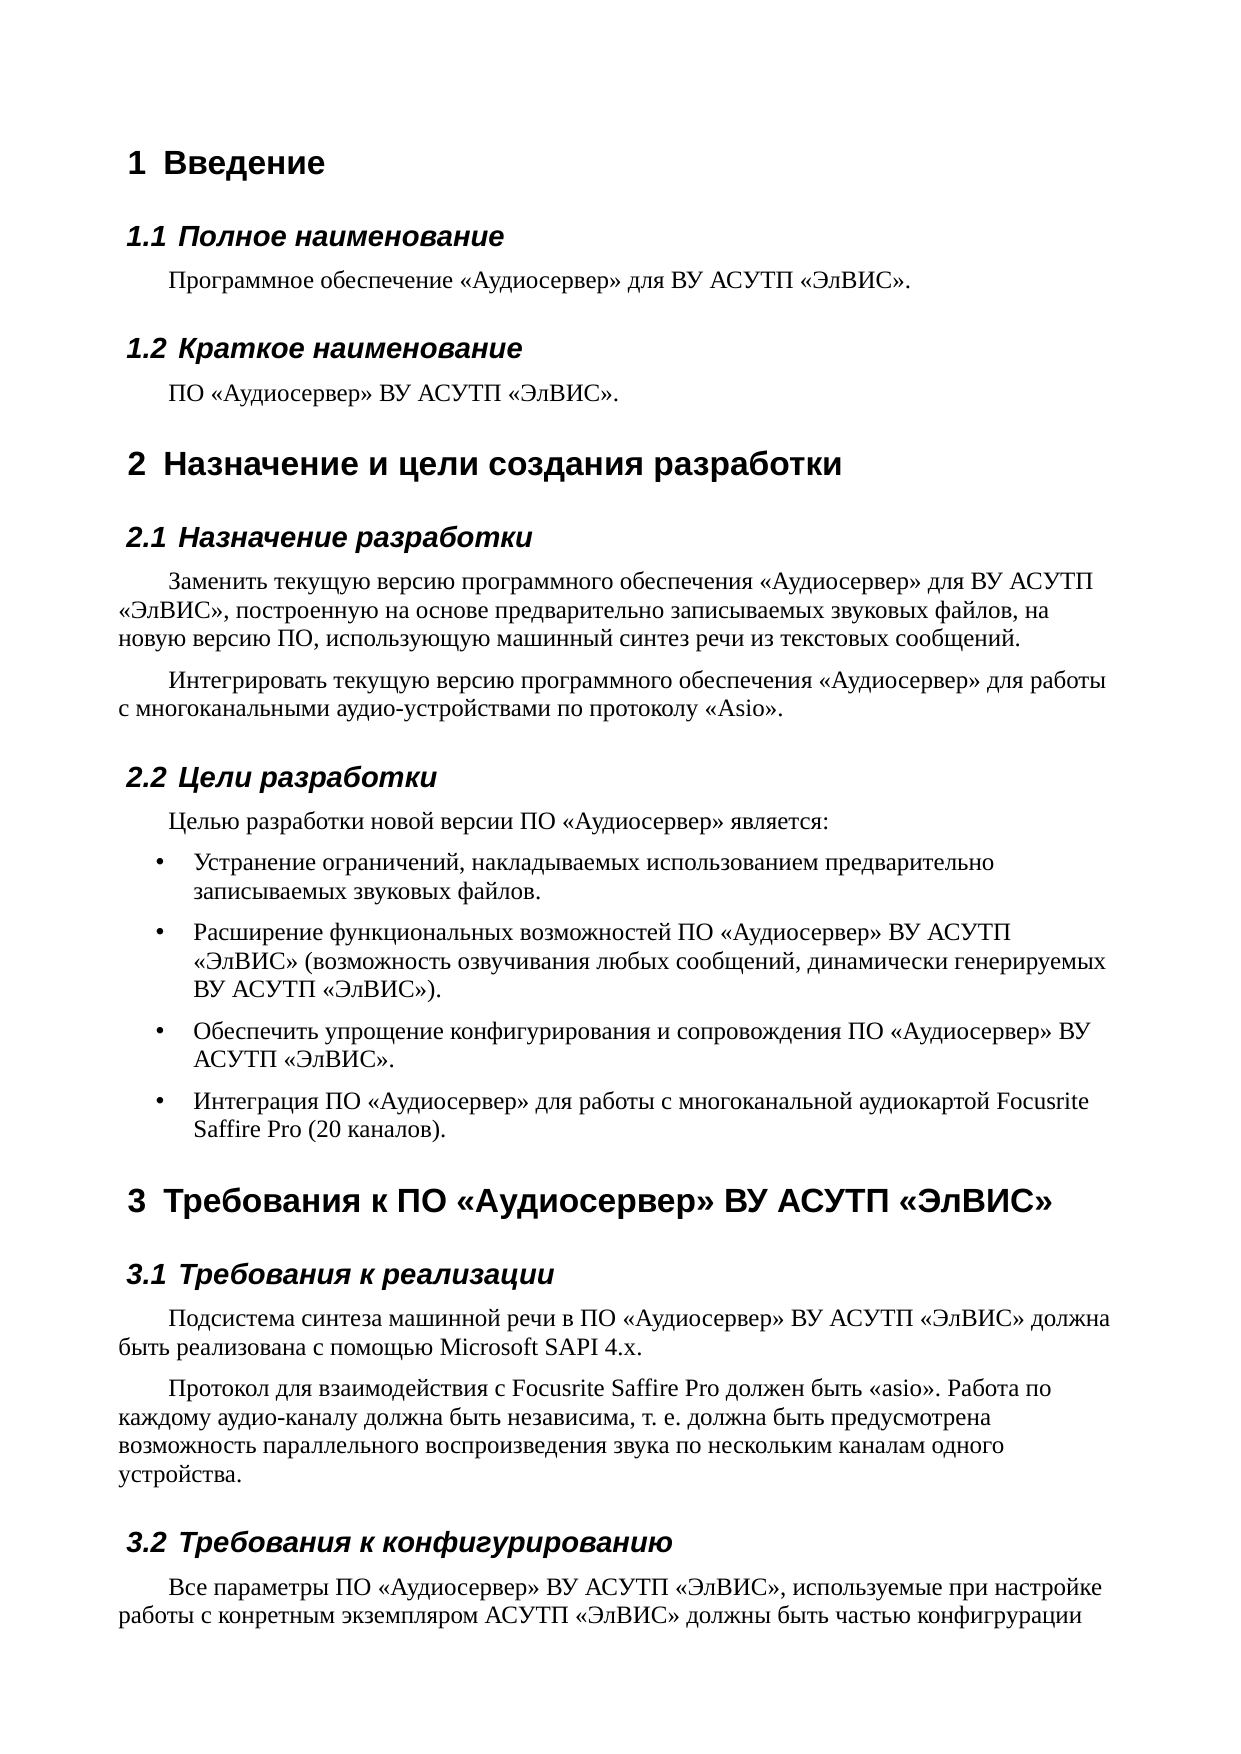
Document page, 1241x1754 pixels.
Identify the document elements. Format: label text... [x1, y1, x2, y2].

text Программное обеспечение «Аудиосервер» для ВУ АСУТП «ЭлВИС». [118, 265, 1122, 294]
subtitle Цели разработки [118, 760, 1122, 793]
subtitle Требования к конфигурированию [118, 1526, 1122, 1559]
subtitle Краткое наименование [118, 332, 1122, 365]
text Целью разработки новой версии ПО «Аудиосервер» является: [118, 806, 1122, 834]
text Протокол для взаимодействия с Focusrite Saffire Pro должен быть «asio». Работа по каждому аудио-каналу должна быть независима, т. е. должна быть предусмотрена возможность параллельного воспроизведения звука по нескольким каналам одного устройства. [118, 1373, 1122, 1488]
text Подсистема синтеза машинной речи в ПО «Аудиосервер» ВУ АСУТП «ЭлВИС» должна быть реализована с помощью Microsoft SAPI 4.x. [118, 1303, 1122, 1361]
text ПО «Аудиосервер» ВУ АСУТП «ЭлВИС». [118, 378, 1122, 406]
text Заменить текущую версию программного обеспечения «Аудиосервер» для ВУ АСУТП «ЭлВИС», построенную на основе предварительно записываемых звуковых файлов, на новую версию ПО, использующую машинный синтез речи из текстовых сообщений. [118, 566, 1122, 652]
subtitle Требования к ПО «Аудиосервер» ВУ АСУТП «ЭлВИС» [118, 1181, 1122, 1219]
text Интегрировать текущую версию программного обеспечения «Аудиосервер» для работы с многоканальными аудио-устройствами по протоколу «Asio». [118, 665, 1122, 722]
list Обеспечить упрощение конфигурирования и сопровождения ПО «Аудиосервер» ВУ АСУТП «ЭлВИС». [156, 1016, 1122, 1073]
list Расширение функциональных возможностей ПО «Аудиосервер» ВУ АСУТП «ЭлВИС» (возможность озвучивания любых сообщений, динамически генерируемых ВУ АСУТП «ЭлВИС»). [156, 917, 1122, 1003]
list Интеграция ПО «Аудиосервер» для работы с многоканальной аудиокартой Focusrite Saffire Pro (20 каналов). [156, 1086, 1122, 1143]
subtitle Требования к реализации [118, 1257, 1122, 1291]
text Все параметры ПО «Аудиосервер» ВУ АСУТП «ЭлВИС», используемые при настройке работы с конретным экземпляром АСУТП «ЭлВИС» должны быть частью конфигрурации [118, 1572, 1122, 1629]
subtitle Полное наименование [118, 219, 1122, 253]
list Устранение ограничений, накладываемых использованием предварительно записываемых звуковых файлов. [156, 847, 1122, 904]
subtitle Назначение и цели создания разработки [118, 444, 1122, 482]
subtitle Введение [118, 143, 1122, 182]
subtitle Назначение разработки [118, 520, 1122, 553]
